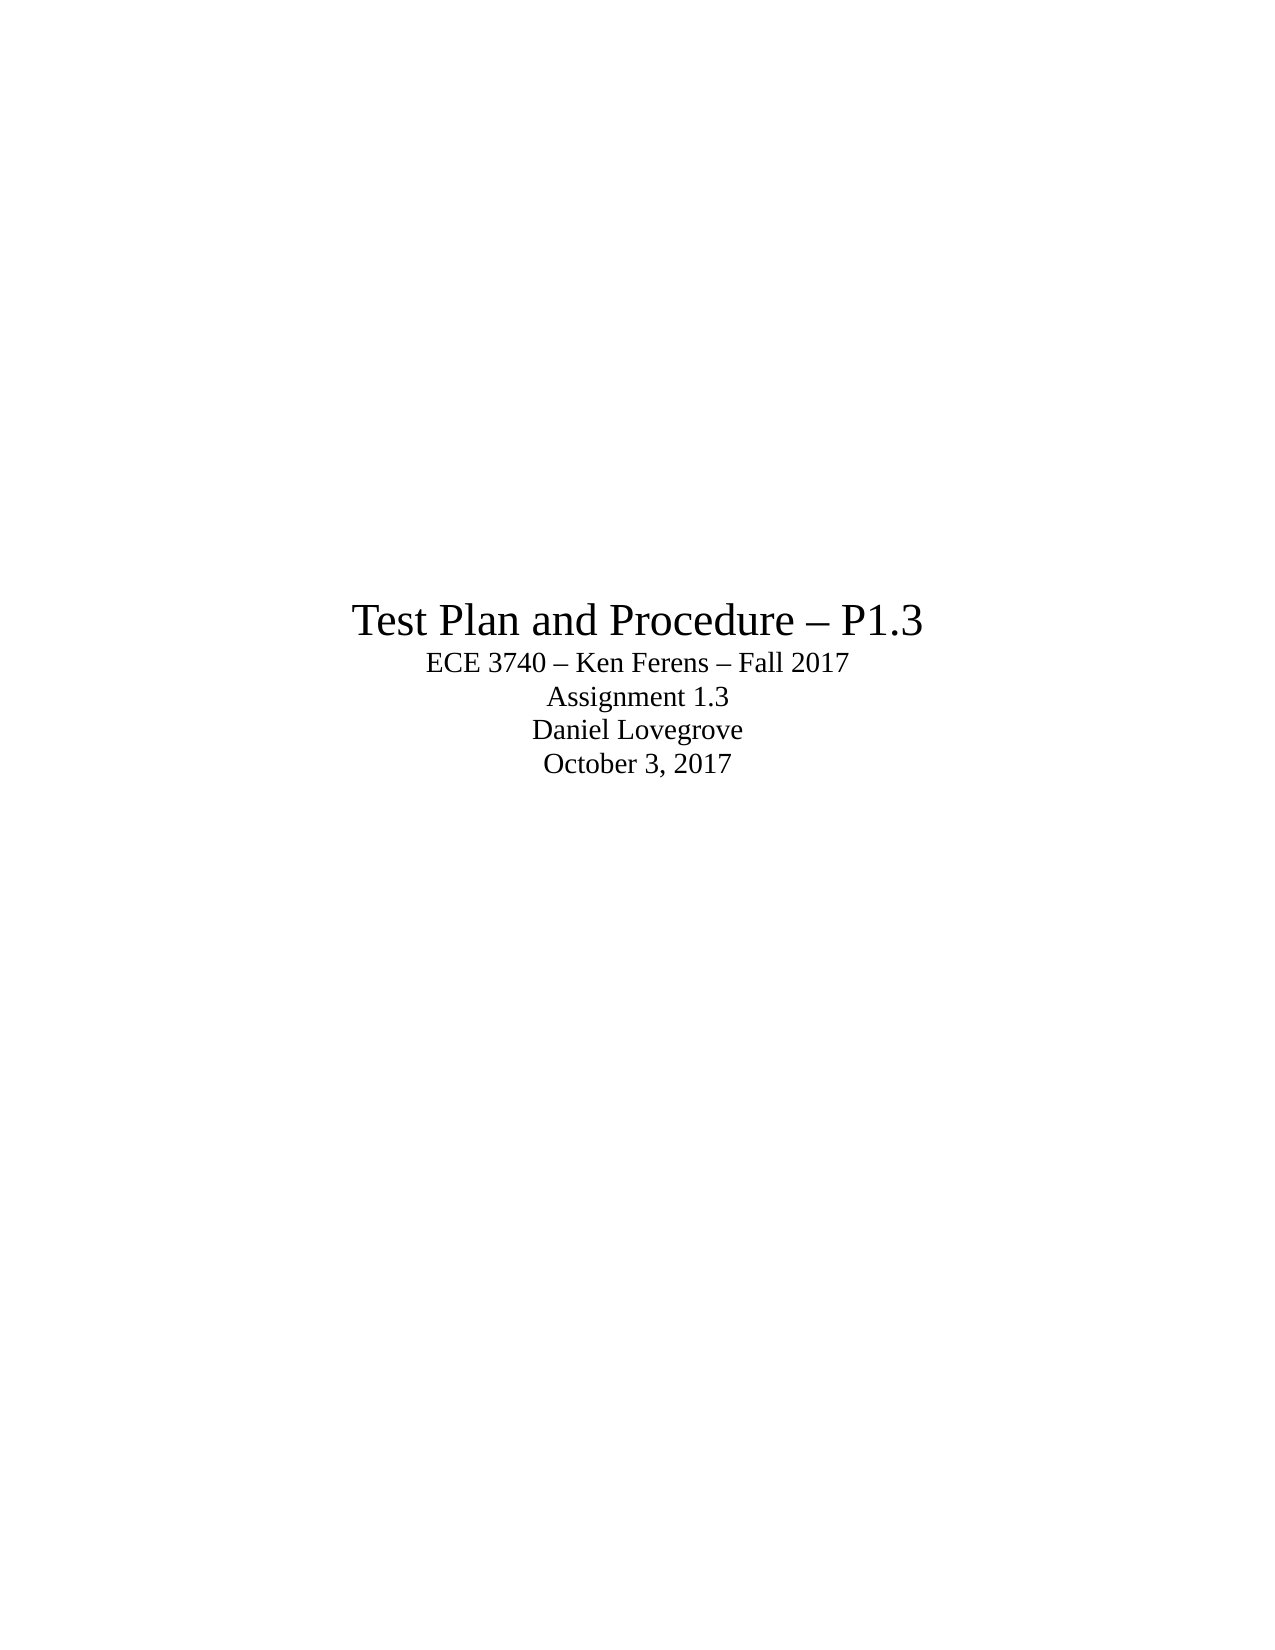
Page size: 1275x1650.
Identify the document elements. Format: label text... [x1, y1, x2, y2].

text Test Plan and Procedure – P1.3 [118, 592, 1157, 645]
text Daniel Lovegrove [118, 712, 1157, 746]
text Assignment 1.3 [118, 679, 1157, 712]
text October 3, 2017 [118, 746, 1157, 779]
text ECE 3740 – Ken Ferens – Fall 2017 [118, 645, 1157, 679]
